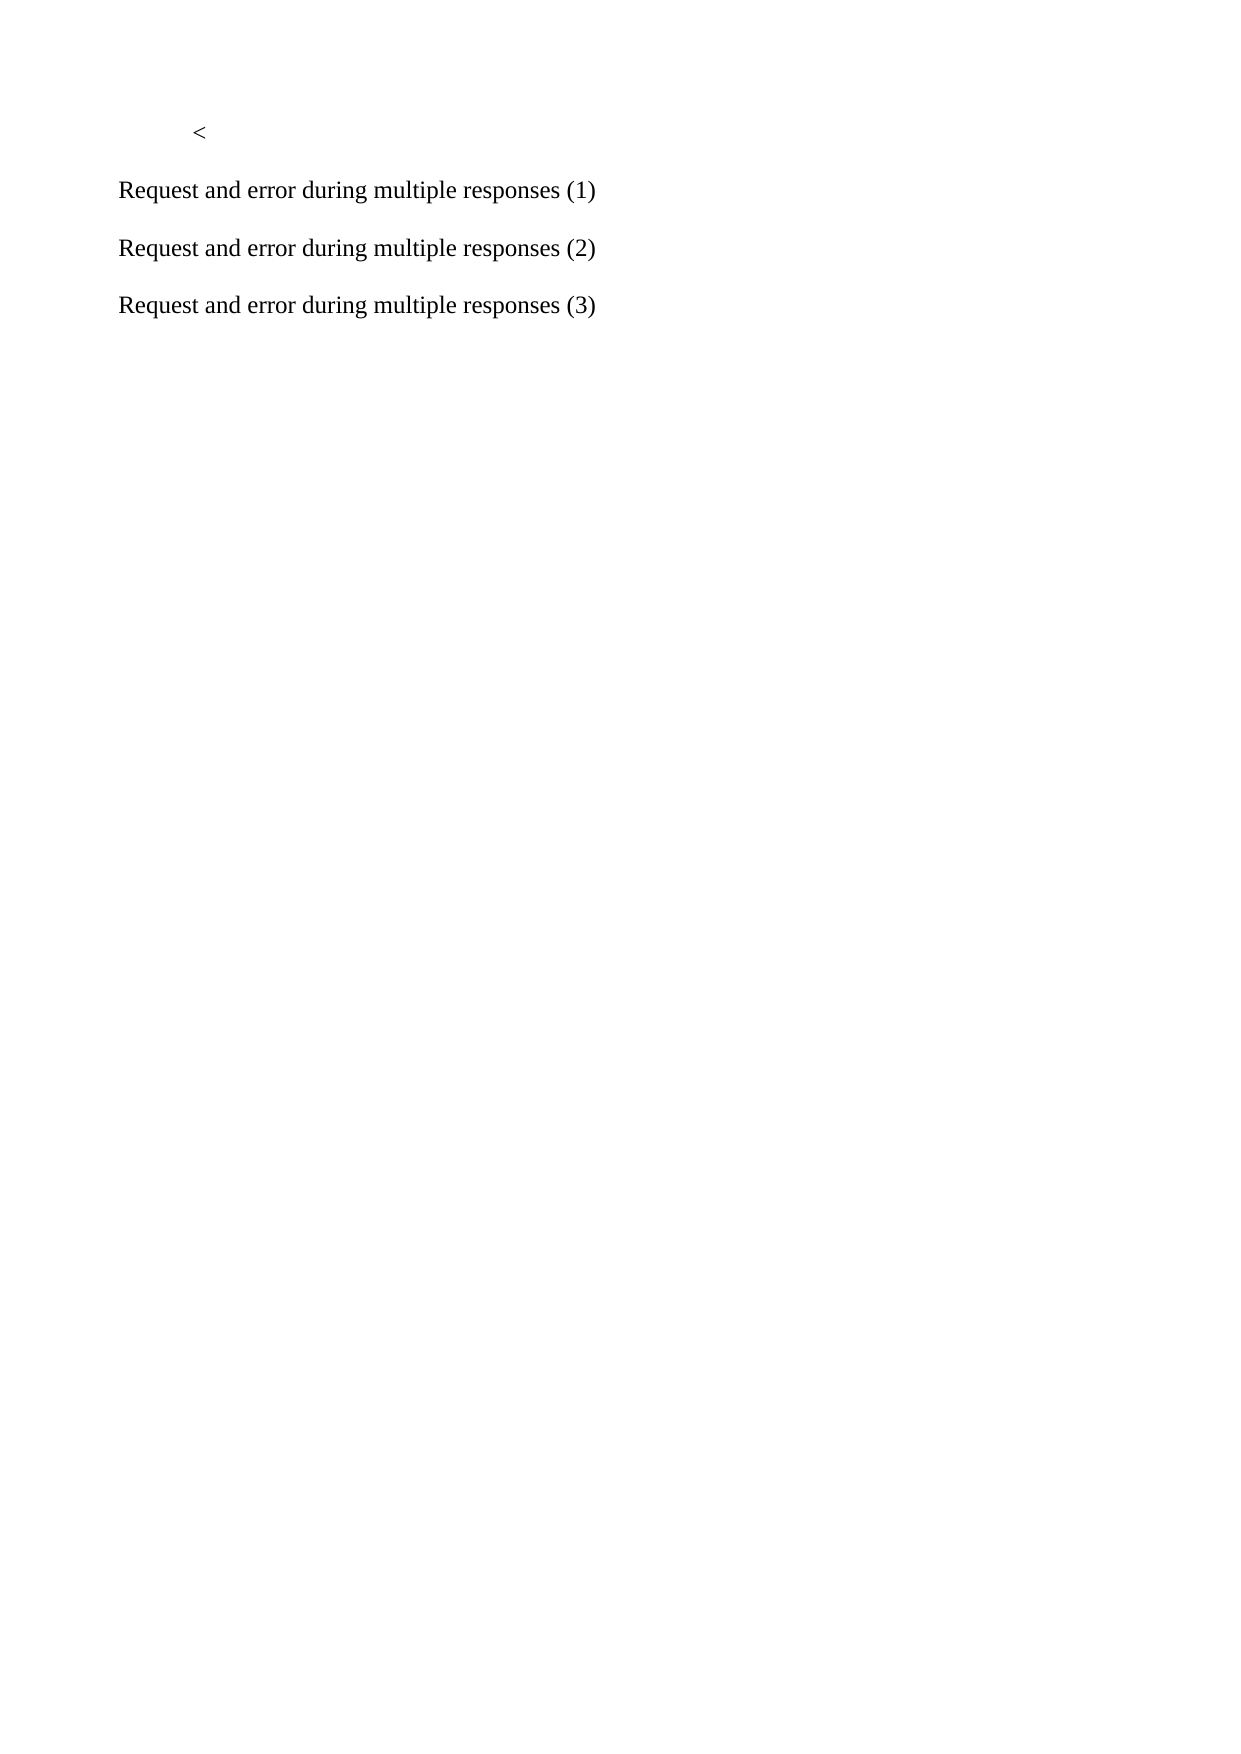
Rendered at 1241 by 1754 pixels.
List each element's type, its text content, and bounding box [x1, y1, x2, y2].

text Request and error during multiple responses (1) [118, 176, 1122, 204]
text Request and error during multiple responses (3) [118, 291, 1122, 319]
text Request and error during multiple responses (2) [118, 233, 1122, 262]
text < [118, 118, 1122, 147]
